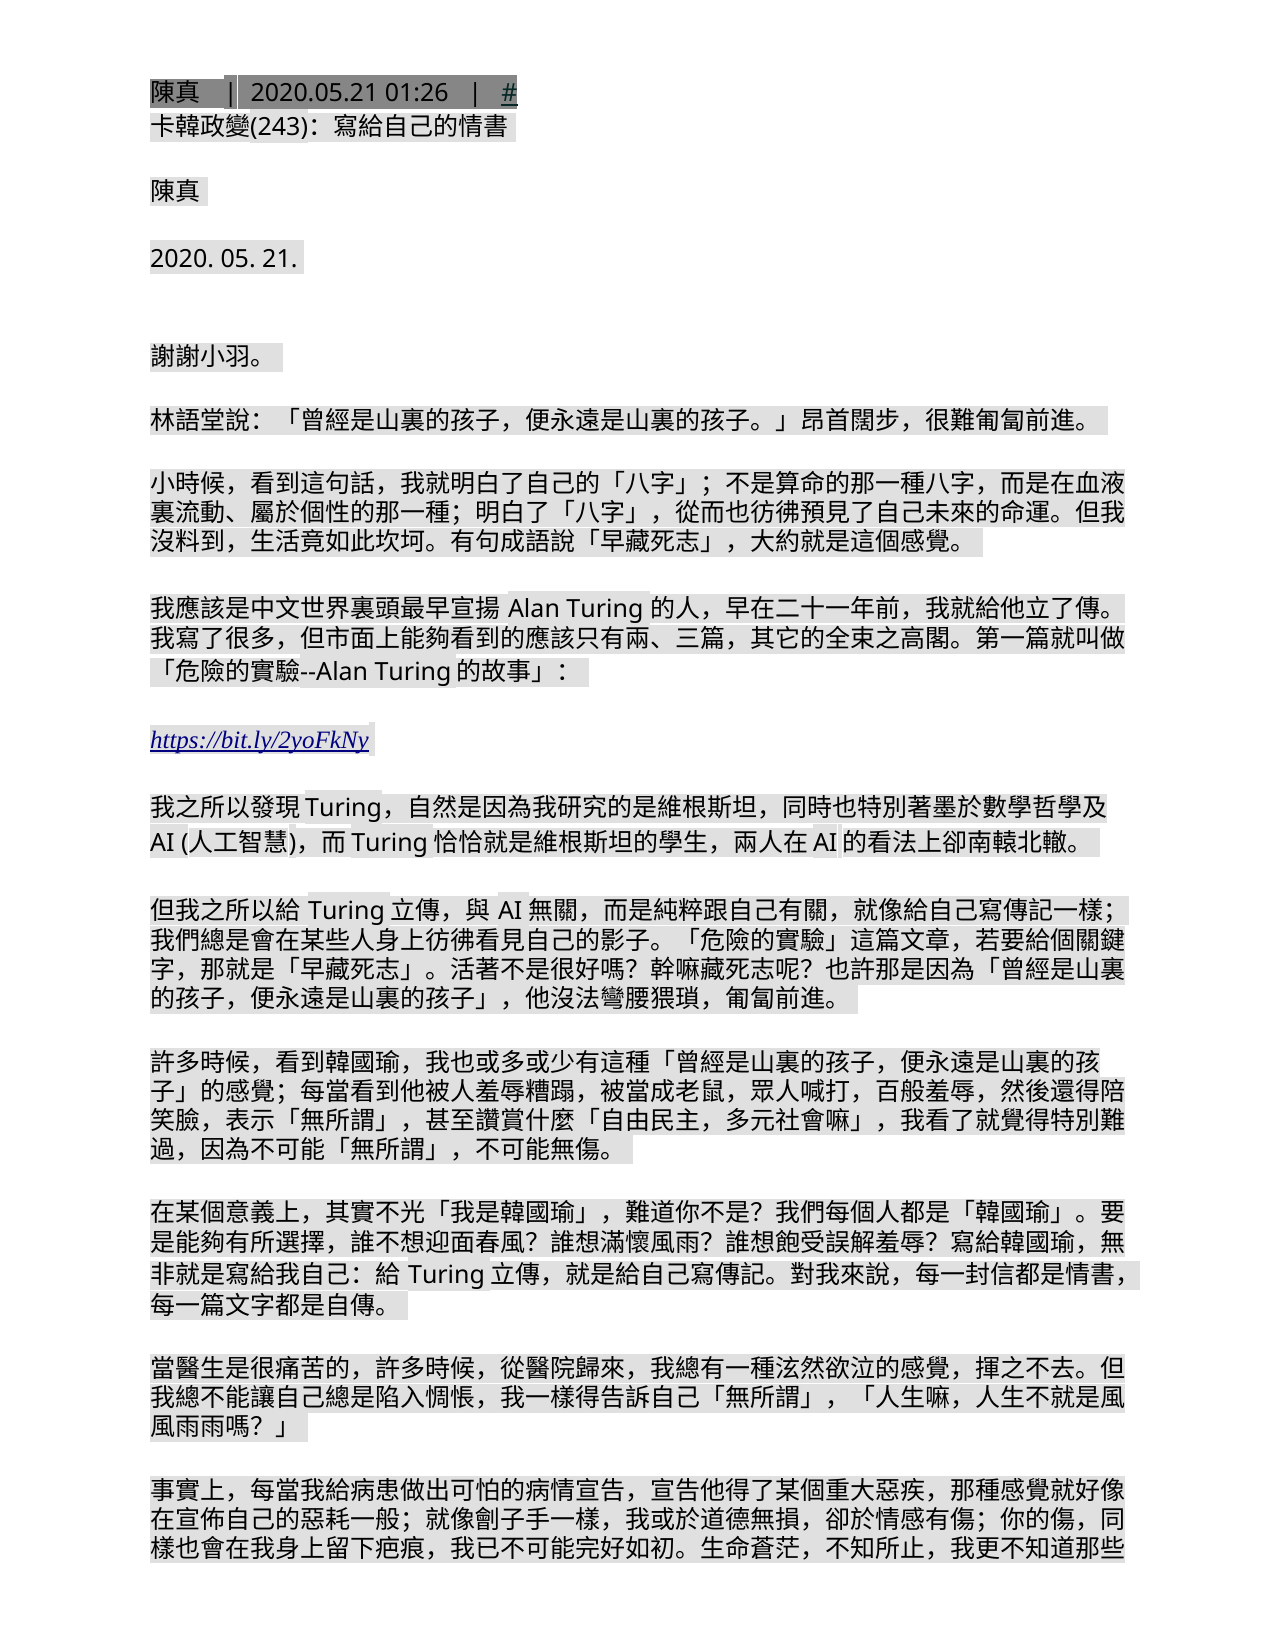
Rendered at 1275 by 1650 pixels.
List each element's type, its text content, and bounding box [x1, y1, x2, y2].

text 卡韓政變(243)：寫給自己的情書 陳真 2020. 05. 21. 謝謝小羽。 林語堂說：「曾經是山裏的孩子，便永遠是山裏的孩子。」昂首闊步，很難匍匐前進。 小時候，看到這句話，我就明白了自己的「八字」；不是算命的那一種八字，而是在血液裏流動、屬於個性的那一種；明白了「八字」，從而也彷彿預見了自己未來的命運。但我沒料到，生活竟如此坎坷。有句成語說「早藏死志」，大約就是這個感覺。 我應該是中文世界裏頭最早宣揚 Alan Turing 的人，早在二十一年前，我就給他立了傳。我寫了很多，但市面上能夠看到的應該只有兩、三篇，其它的全束之高閣。第一篇就叫做「危險的實驗--Alan Turing的故事」： https://bit.ly/2yoFkNy 我之所以發現Turing，自然是因為我研究的是維根斯坦，同時也特別著墨於數學哲學及AI (人工智慧)，而Turing恰恰就是維根斯坦的學生，兩人在AI的看法上卻南轅北轍。 但我之所以給 Turing立傳，與 AI 無關，而是純粹跟自己有關，就像給自己寫傳記一樣；我們總是會在某些人身上彷彿看見自己的影子。「危險的實驗」這篇文章，若要給個關鍵字，那就是「早藏死志」。活著不是很好嗎？幹嘛藏死志呢？也許那是因為「曾經是山裏的孩子，便永遠是山裏的孩子」，他沒法彎腰猥瑣，匍匐前進。 許多時候，看到韓國瑜，我也或多或少有這種「曾經是山裏的孩子，便永遠是山裏的孩子」的感覺；每當看到他被人羞辱糟蹋，被當成老鼠，眾人喊打，百般羞辱，然後還得陪笑臉，表示「無所謂」，甚至讚賞什麼「自由民主，多元社會嘛」，我看了就覺得特別難過，因為不可能「無所謂」，不可能無傷。 在某個意義上，其實不光「我是韓國瑜」，難道你不是？我們每個人都是「韓國瑜」。要是能夠有所選擇，誰不想迎面春風？誰想滿懷風雨？誰想飽受誤解羞辱？寫給韓國瑜，無非就是寫給我自己：給 Turing立傳，就是給自己寫傳記。對我來說，每一封信都是情書，每一篇文字都是自傳。 當醫生是很痛苦的，許多時候，從醫院歸來，我總有一種泫然欲泣的感覺，揮之不去。但我總不能讓自己總是陷入惆悵，我一樣得告訴自己「無所謂」，「人生嘛，人生不就是風風雨雨嗎？」 事實上，每當我給病患做出可怕的病情宣告，宣告他得了某個重大惡疾，那種感覺就好像在宣佈自己的惡耗一般；就像劊子手一樣，我或於道德無損，卻於情感有傷；你的傷，同樣也會在我身上留下疤痕，我已不可能完好如初。生命蒼茫，不知所止，我更不知道那些被我做出命運判決的人們，將如何渡過往後那漫漫長夜？ 在某個亙古不變的因緣下，信不信遲早有一天，即便是敵人也會成為「我們」的一份子。 [150, 109, 1125, 1563]
text 陳真 | 2020.05.21 01:26 | # [150, 75, 1125, 109]
